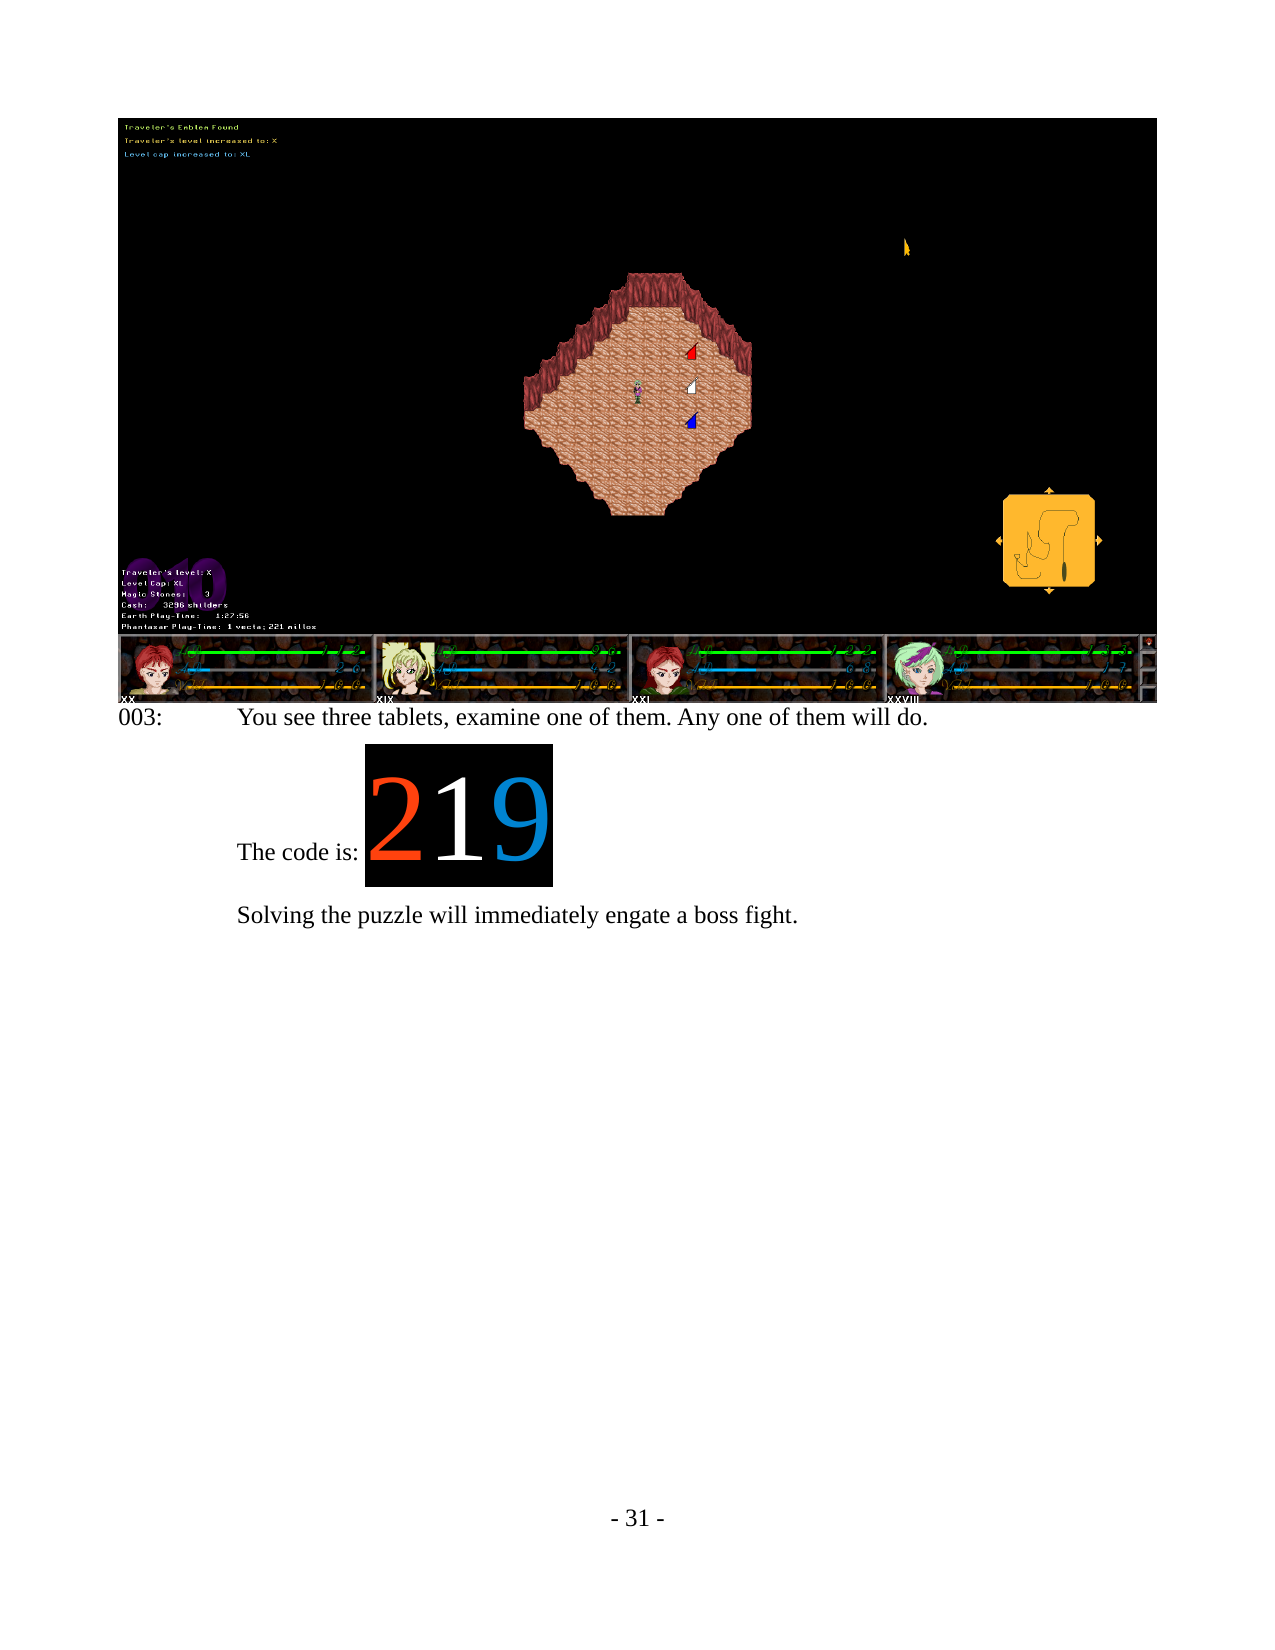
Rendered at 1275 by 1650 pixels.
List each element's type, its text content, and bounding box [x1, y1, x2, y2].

text Solving the puzzle will immediately engate a boss fight. [118, 900, 1157, 929]
text The code is: 219 [118, 744, 1157, 887]
text 003: You see three tablets, examine one of them. Any one of them will do. [118, 703, 1157, 731]
picture [118, 118, 1157, 703]
